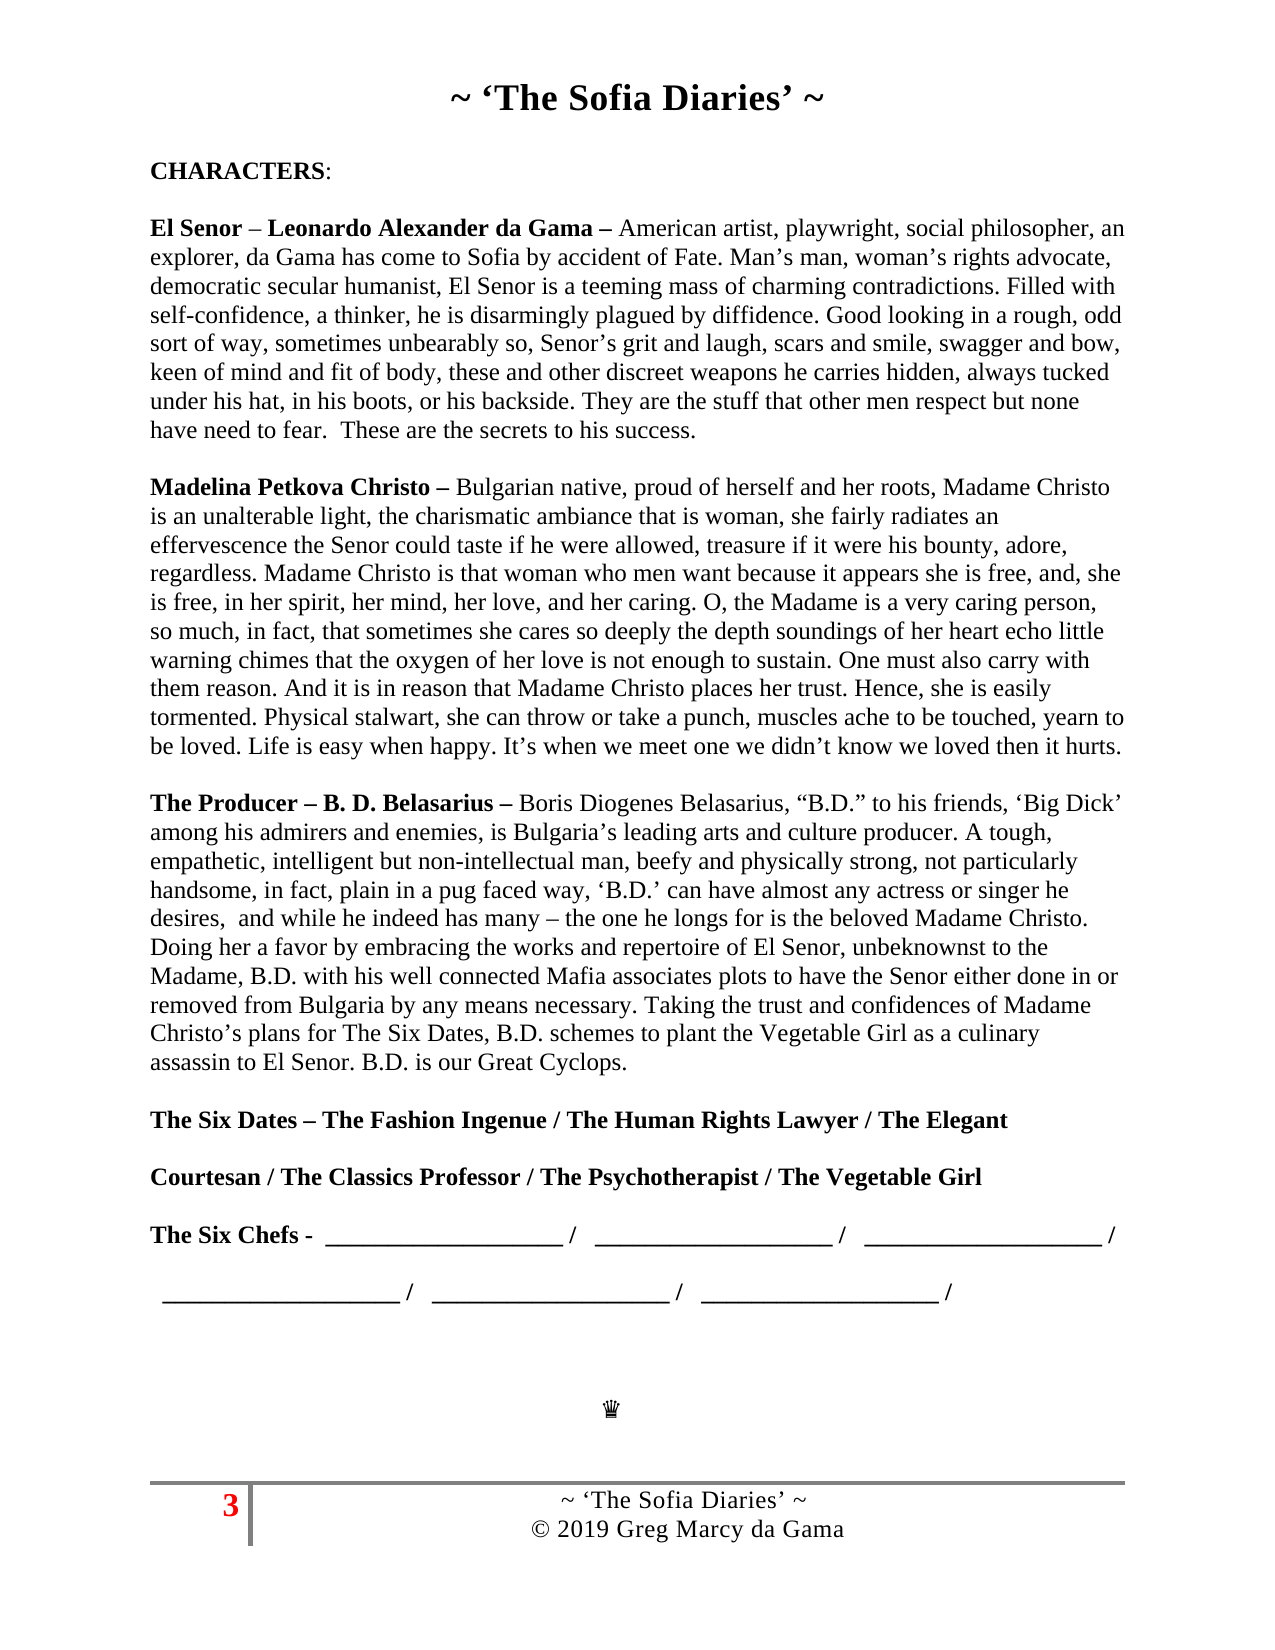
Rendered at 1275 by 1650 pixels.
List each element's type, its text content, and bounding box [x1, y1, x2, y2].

text CHARACTERS: El Senor – Leonardo Alexander da Gama – American artist, playwright, social philosopher, an explorer, da Gama has come to Sofia by accident of Fate. Man’s man, woman’s rights advocate, democratic secular humanist, El Senor is a teeming mass of charming contradictions. Filled with self-confidence, a thinker, he is disarmingly plagued by diffidence. Good looking in a rough, odd sort of way, sometimes unbearably so, Senor’s grit and laugh, scars and smile, swagger and bow, keen of mind and fit of body, these and other discreet weapons he carries hidden, always tucked under his hat, in his boots, or his backside. They are the stuff that other men respect but none have need to fear. These are the secrets to his success. Madelina Petkova Christo – Bulgarian native, proud of herself and her roots, Madame Christo is an unalterable light, the charismatic ambiance that is woman, she fairly radiates an effervescence the Senor could taste if he were allowed, treasure if it were his bounty, adore, regardless. Madame Christo is that woman who men want because it appears she is free, and, she is free, in her spirit, her mind, her love, and her caring. O, the Madame is a very caring person, so much, in fact, that sometimes she cares so deeply the depth soundings of her heart echo little warning chimes that the oxygen of her love is not enough to sustain. One must also carry with them reason. And it is in reason that Madame Christo places her trust. Hence, she is easily tormented. Physical stalwart, she can throw or take a punch, muscles ache to be touched, yearn to be loved. Life is easy when happy. It’s when we meet one we didn’t know we loved then it hurts. The Producer – B. D. Belasarius – Boris Diogenes Belasarius, “B.D.” to his friends, ‘Big Dick’ among his admirers and enemies, is Bulgaria’s leading arts and culture producer. A tough, empathetic, intelligent but non-intellectual man, beefy and physically strong, not particularly handsome, in fact, plain in a pug faced way, ‘B.D.’ can have almost any actress or singer he desires, and while he indeed has many – the one he longs for is the beloved Madame Christo. Doing her a favor by embracing the works and repertoire of El Senor, unbeknownst to the Madame, B.D. with his well connected Mafia associates plots to have the Senor either done in or removed from Bulgaria by any means necessary. Taking the trust and confidences of Madame Christo’s plans for The Six Dates, B.D. schemes to plant the Vegetable Girl as a culinary assassin to El Senor. B.D. is our Great Cyclops. The Six Dates – The Fashion Ingenue / The Human Rights Lawyer / The Elegant Courtesan / The Classics Professor / The Psychotherapist / The Vegetable Girl The Six Chefs - ___________________ / ___________________ / ___________________ / ___________________ / ___________________ / ___________________ / ♛ [150, 156, 1125, 1426]
